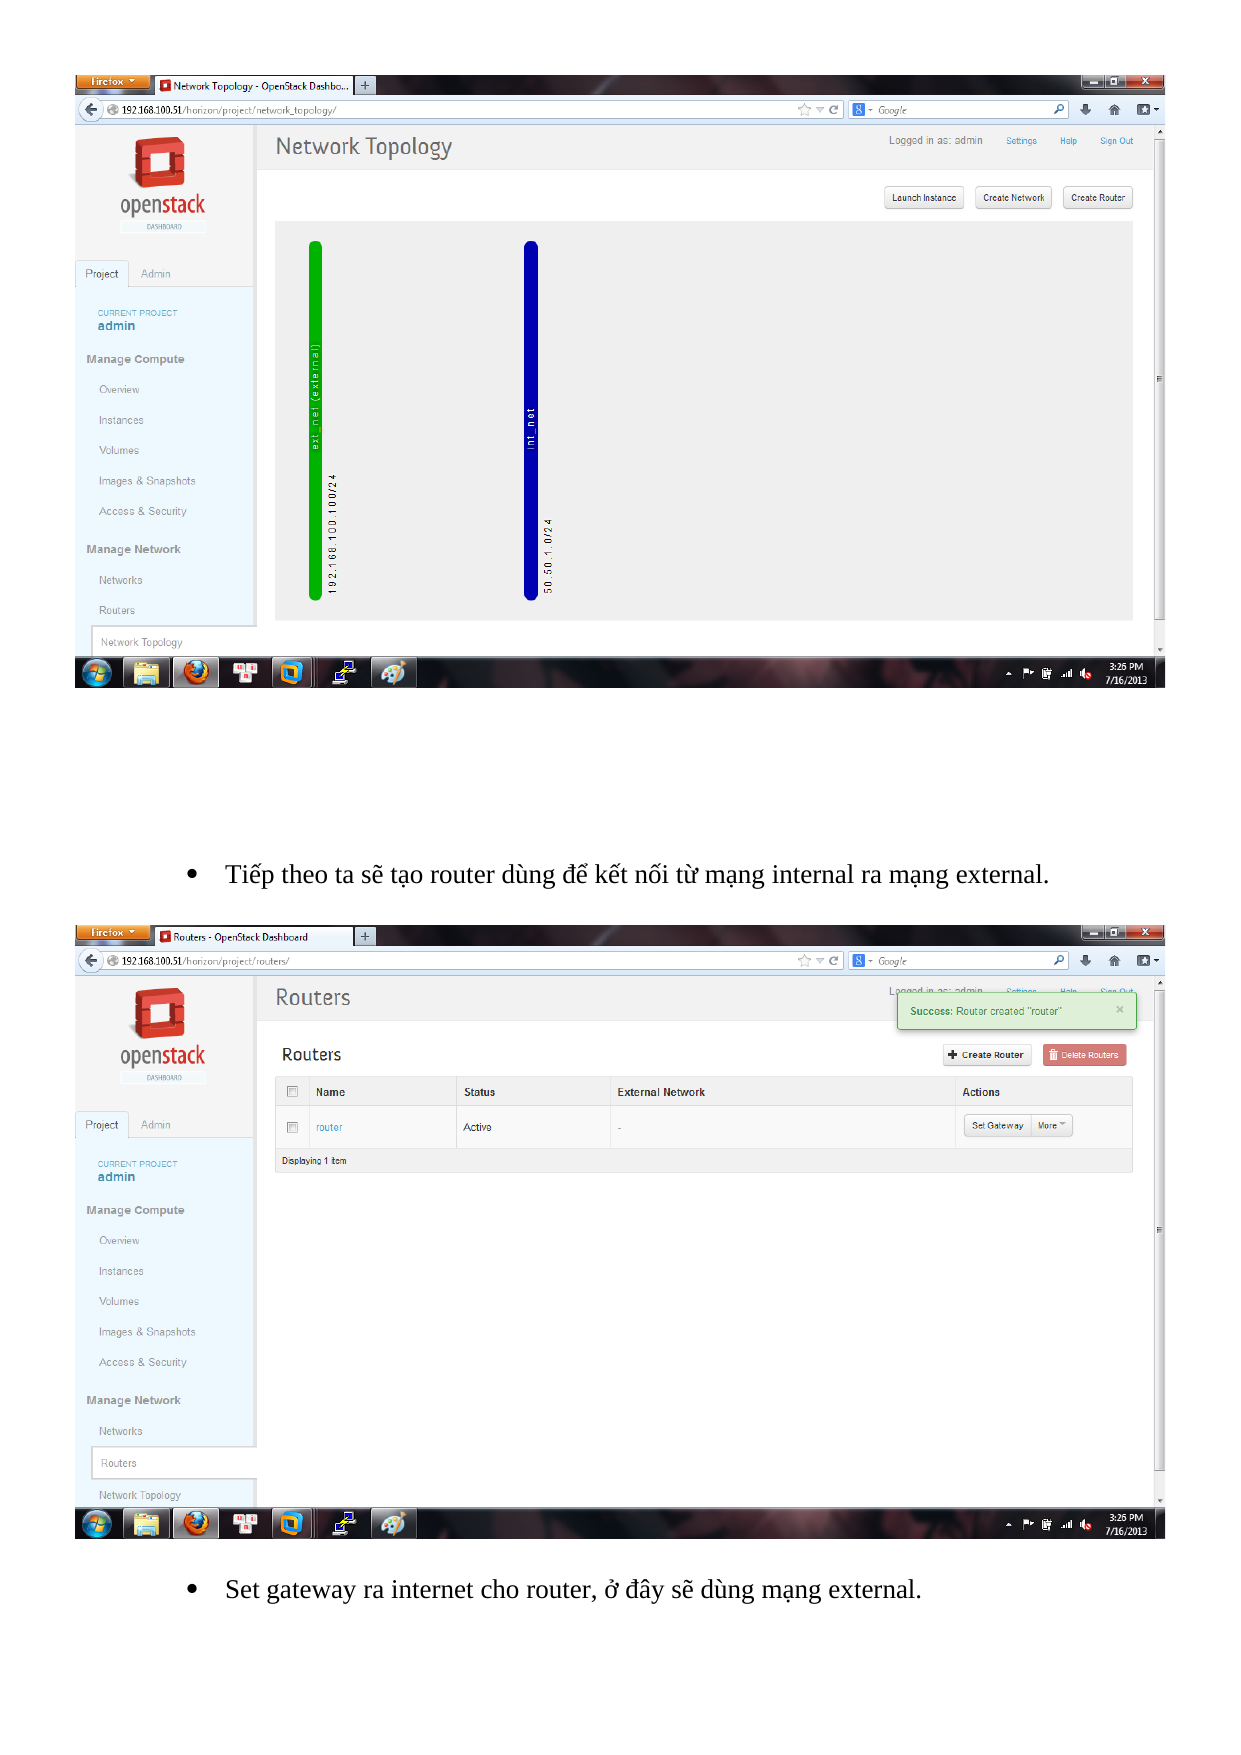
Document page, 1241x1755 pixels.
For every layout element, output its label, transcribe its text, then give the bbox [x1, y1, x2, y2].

list Set gateway ra internet cho router, ở đây sẽ dùng mạng external. [187, 1573, 1165, 1604]
list Tiếp theo ta sẽ tạo router dùng để kết nối từ mạng internal ra mạng external. [187, 858, 1165, 889]
